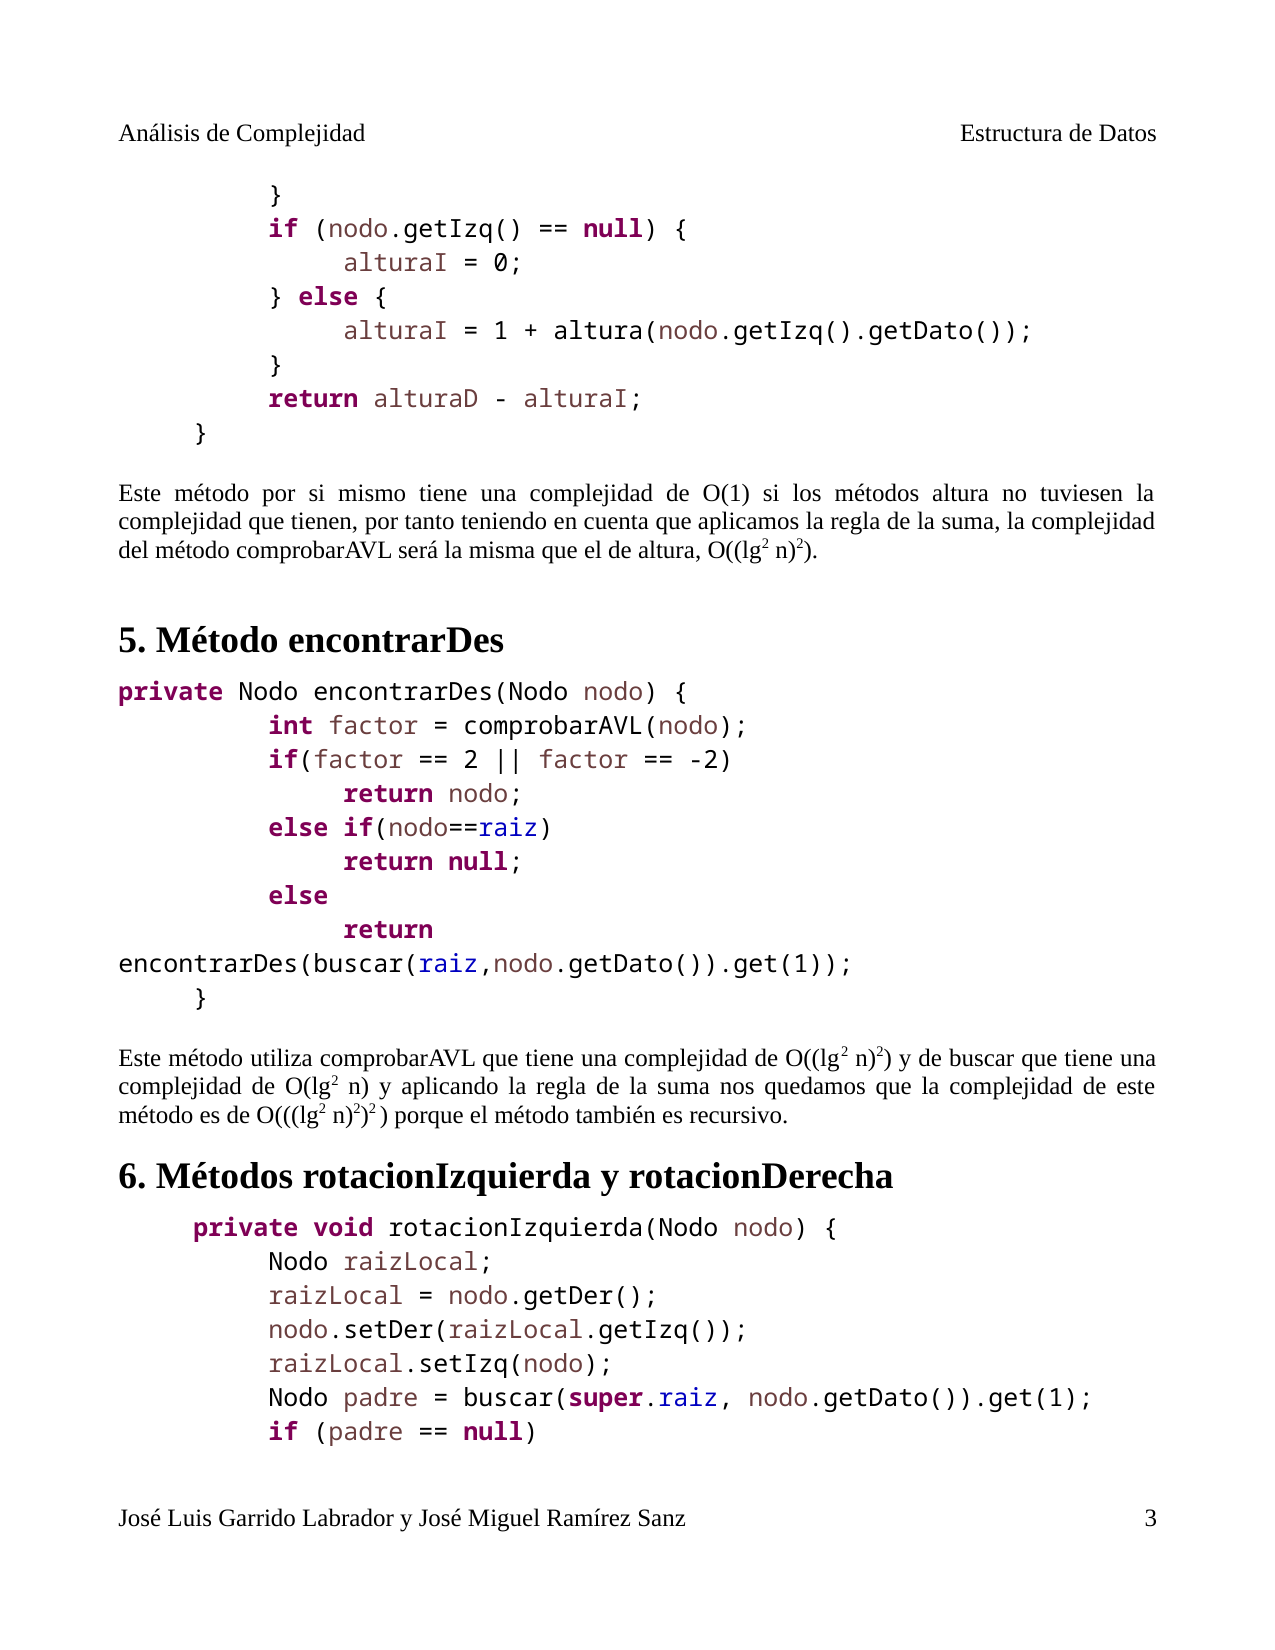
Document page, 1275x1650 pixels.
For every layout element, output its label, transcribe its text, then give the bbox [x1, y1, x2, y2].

text private Nodo encontrarDes(Nodo nodo) { [118, 673, 1157, 707]
text raizLocal.setIzq(nodo); [118, 1346, 1157, 1380]
text raizLocal = nodo.getDer(); [118, 1278, 1157, 1312]
text if(factor == 2 || factor == -2) [118, 741, 1157, 775]
text int factor = comprobarAVL(nodo); [118, 707, 1157, 741]
text if (padre == null) [118, 1414, 1157, 1448]
text return nodo; [118, 775, 1157, 809]
text return encontrarDes(buscar(raiz,nodo.getDato()).get(1)); [118, 912, 1157, 980]
text nodo.setDer(raizLocal.getIzq()); [118, 1312, 1157, 1346]
text if (nodo.getIzq() == null) { [118, 210, 1157, 244]
text alturaI = 0; [118, 244, 1157, 278]
subtitle 5. Método encontrarDes [118, 618, 1157, 661]
text Este método por si mismo tiene una complejidad de O(1) si los métodos altura no tuviesen la complejidad que tienen, por tanto teniendo en cuenta que aplicamos la regla de la suma, la complejidad del método comprobarAVL será la misma que el de altura, O((lg2 n)2). [118, 478, 1157, 564]
text return alturaD - alturaI; [118, 381, 1157, 415]
text private void rotacionIzquierda(Nodo nodo) { [118, 1209, 1157, 1243]
text Este método utiliza comprobarAVL que tiene una complejidad de O((lg2 n)2) y de buscar que tiene una complejidad de O(lg2 n) y aplicando la regla de la suma nos quedamos que la complejidad de este método es de O(((lg2 n)2)2 ) porque el método también es recursivo. [118, 1043, 1157, 1129]
text return null; [118, 843, 1157, 878]
text Nodo padre = buscar(super.raiz, nodo.getDato()).get(1); [118, 1380, 1157, 1414]
text } [118, 980, 1157, 1014]
text else [118, 878, 1157, 912]
text Nodo raizLocal; [118, 1243, 1157, 1278]
text } [118, 347, 1157, 381]
text } else { [118, 278, 1157, 313]
text alturaI = 1 + altura(nodo.getIzq().getDato()); [118, 313, 1157, 347]
subtitle 6. Métodos rotacionIzquierda y rotacionDerecha [118, 1154, 1157, 1197]
text } [118, 415, 1157, 449]
text } [118, 176, 1157, 210]
text else if(nodo==raiz) [118, 809, 1157, 843]
